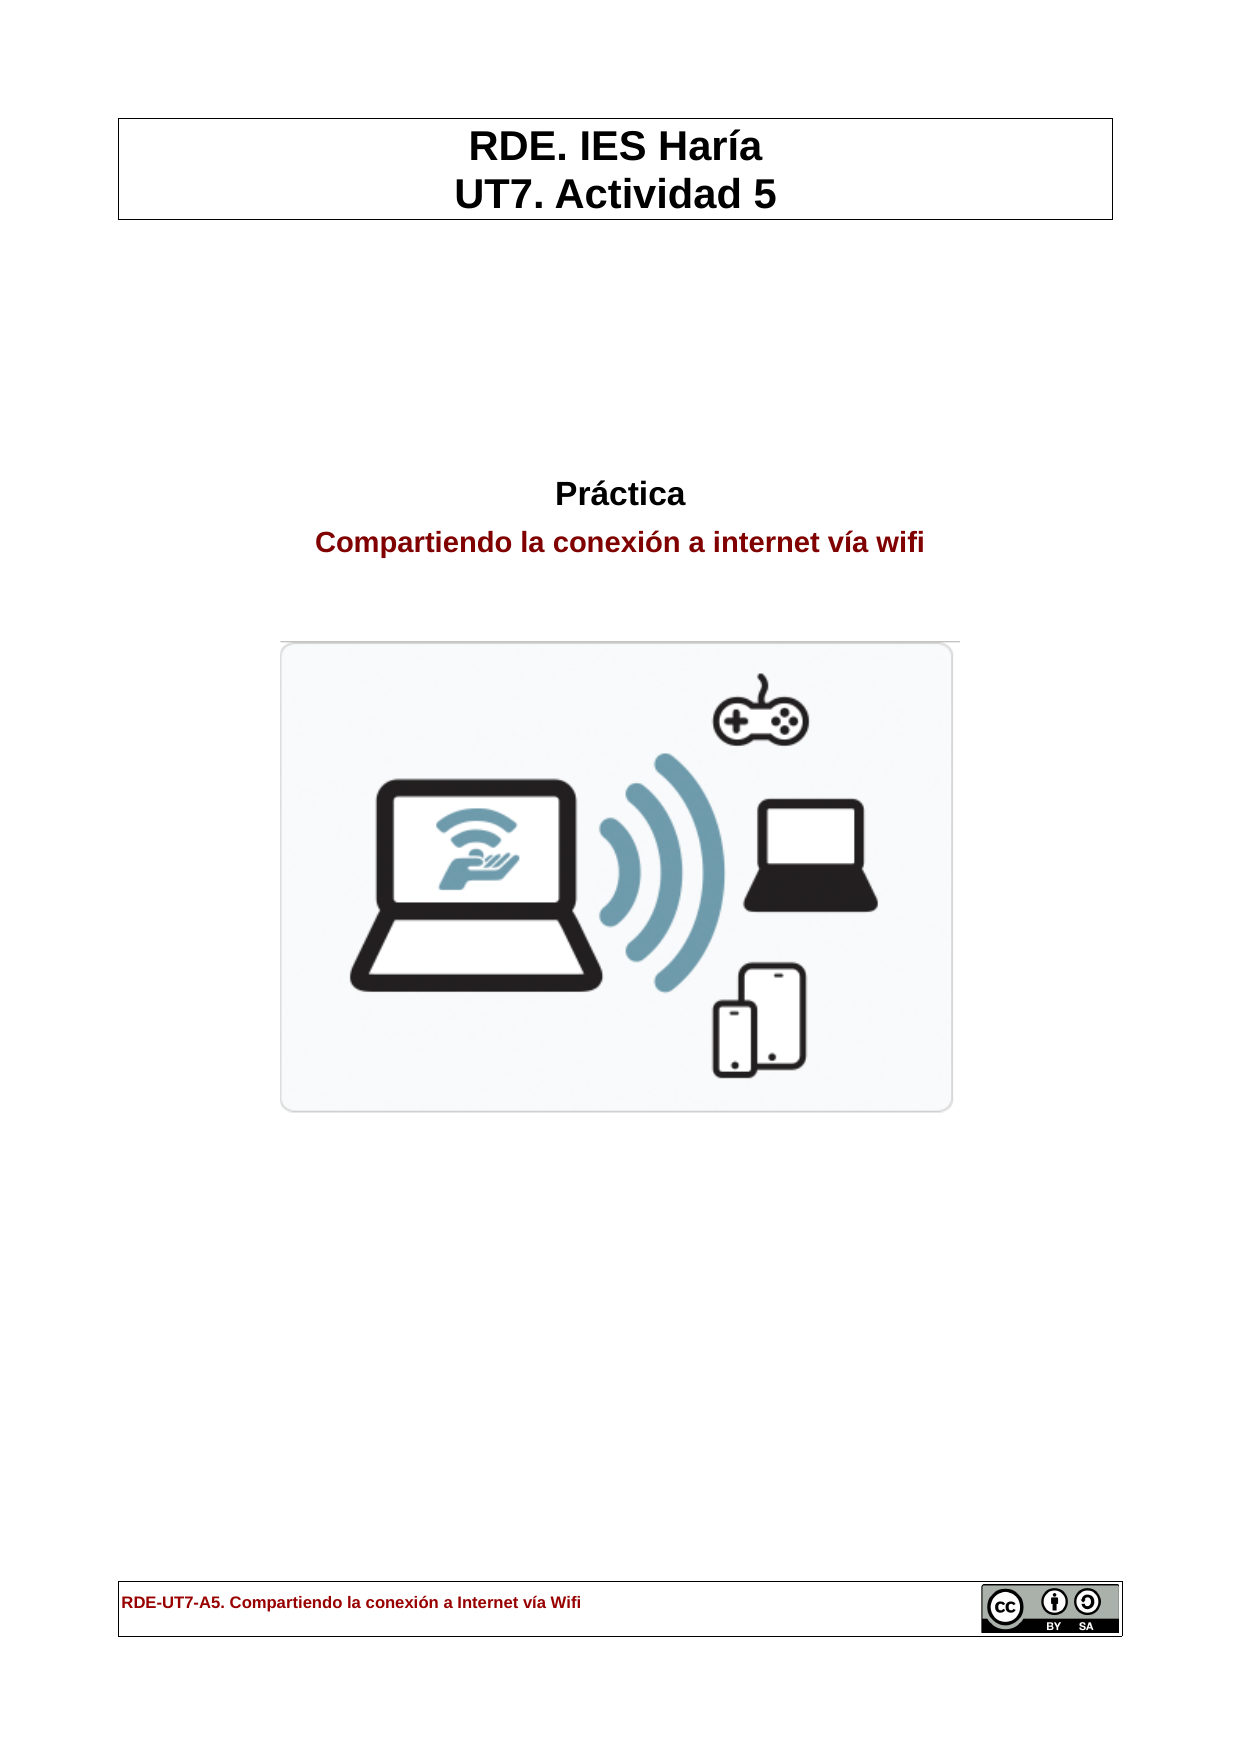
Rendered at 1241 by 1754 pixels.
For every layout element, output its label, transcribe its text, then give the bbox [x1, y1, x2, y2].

subtitle Práctica [118, 474, 1122, 512]
text Compartiendo la conexión a internet vía wifi [118, 525, 1122, 558]
picture [981, 1584, 1119, 1633]
text UT7. Actividad 5 [119, 166, 1112, 219]
text RDE. IES Haría [119, 119, 1112, 166]
picture [280, 641, 960, 1119]
